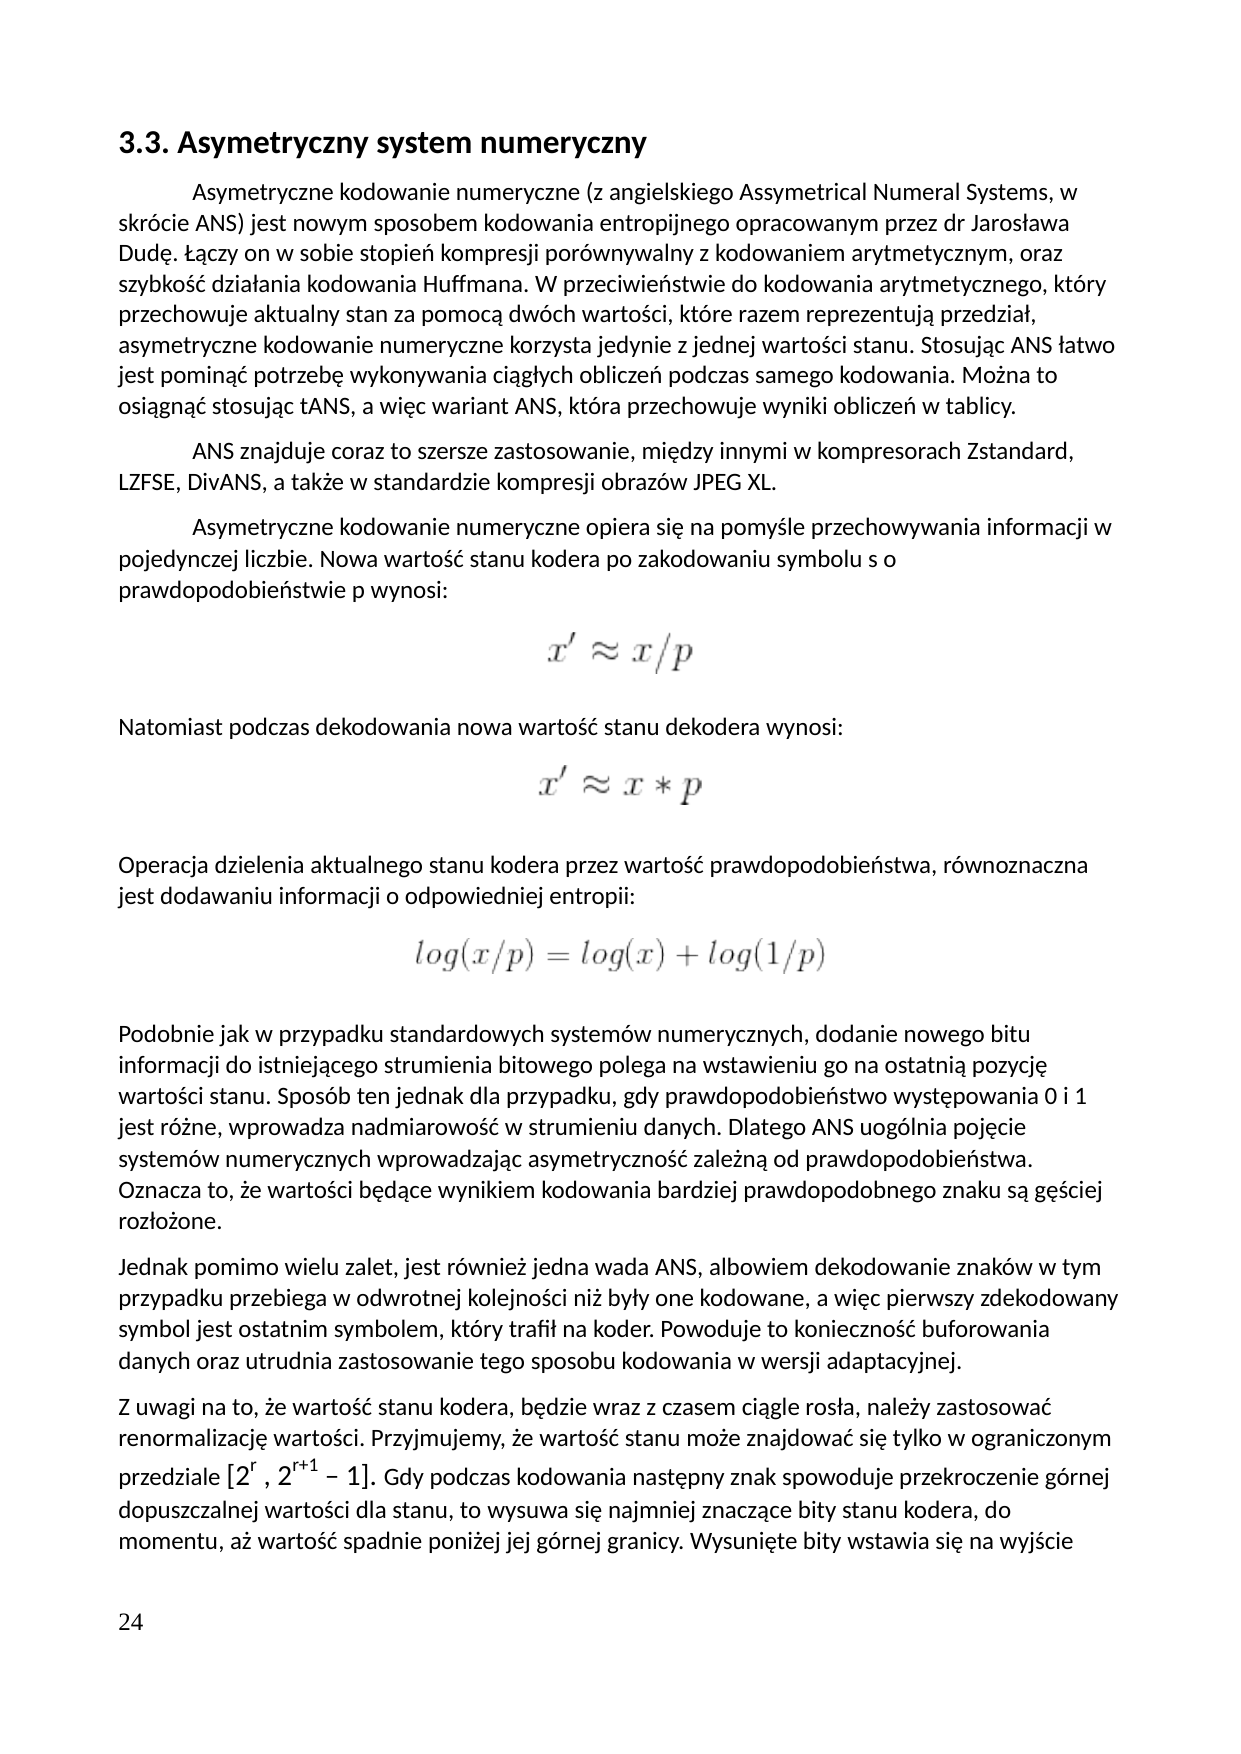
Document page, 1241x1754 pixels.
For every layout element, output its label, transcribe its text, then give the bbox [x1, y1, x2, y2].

text Asymetryczne kodowanie numeryczne (z angielskiego Assymetrical Numeral Systems, w skrócie ANS) jest nowym sposobem kodowania entropijnego opracowanym przez dr Jarosława Dudę. Łączy on w sobie stopień kompresji porównywalny z kodowaniem arytmetycznym, oraz szybkość działania kodowania Huffmana. W przeciwieństwie do kodowania arytmetycznego, który przechowuje aktualny stan za pomocą dwóch wartości, które razem reprezentują przedział, asymetryczne kodowanie numeryczne korzysta jedynie z jednej wartości stanu. Stosując ANS łatwo jest pominąć potrzebę wykonywania ciągłych obliczeń podczas samego kodowania. Można to osiągnąć stosując tANS, a więc wariant ANS, która przechowuje wyniki obliczeń w tablicy. [118, 176, 1122, 421]
picture [415, 938, 825, 974]
text Asymetryczne kodowanie numeryczne opiera się na pomyśle przechowywania informacji w pojedynczej liczbie. Nowa wartość stanu kodera po zakodowaniu symbolu s o prawdopodobieństwie p wynosi: [118, 511, 1122, 604]
text 3.3. Asymetryczny system numeryczny [118, 118, 1122, 162]
text Z uwagi na to, że wartość stanu kodera, będzie wraz z czasem ciągle rosła, należy zastosować renormalizację wartości. Przyjmujemy, że wartość stanu może znajdować się tylko w ograniczonym przedziale [2r , 2r+1 – 1]. Gdy podczas kodowania następny znak spowoduje przekroczenie górnej dopuszczalnej wartości dla stanu, to wysuwa się najmniej znaczące bity stanu kodera, do momentu, aż wartość spadnie poniżej jej górnej granicy. Wysunięte bity wstawia się na wyjście [118, 1390, 1122, 1556]
text ANS znajduje coraz to szersze zastosowanie, między innymi w kompresorach Zstandard, LZFSE, DivANS, a także w standardzie kompresji obrazów JPEG XL. [118, 435, 1122, 496]
picture [547, 632, 693, 674]
text Natomiast podczas dekodowania nowa wartość stanu dekodera wynosi: [118, 711, 1122, 742]
text Jednak pomimo wielu zalet, jest również jedna wada ANS, albowiem dekodowanie znaków w tym przypadku przebiega w odwrotnej kolejności niż były one kodowane, a więc pierwszy zdekodowany symbol jest ostatnim symbolem, który trafił na koder. Powoduje to konieczność buforowania danych oraz utrudnia zastosowanie tego sposobu kodowania w wersji adaptacyjnej. [118, 1250, 1122, 1375]
picture [538, 765, 702, 805]
text Podobnie jak w przypadku standardowych systemów numerycznych, dodanie nowego bitu informacji do istniejącego strumienia bitowego polega na wstawieniu go na ostatnią pozycję wartości stanu. Sposób ten jednak dla przypadku, gdy prawdopodobieństwo występowania 0 i 1 jest różne, wprowadza nadmiarowość w strumieniu danych. Dlatego ANS uogólnia pojęcie systemów numerycznych wprowadzając asymetryczność zależną od prawdopodobieństwa. Oznacza to, że wartości będące wynikiem kodowania bardziej prawdopodobnego znaku są gęściej rozłożone. [118, 1017, 1122, 1236]
text Operacja dzielenia aktualnego stanu kodera przez wartość prawdopodobieństwa, równoznaczna jest dodawaniu informacji o odpowiedniej entropii: [118, 848, 1122, 911]
